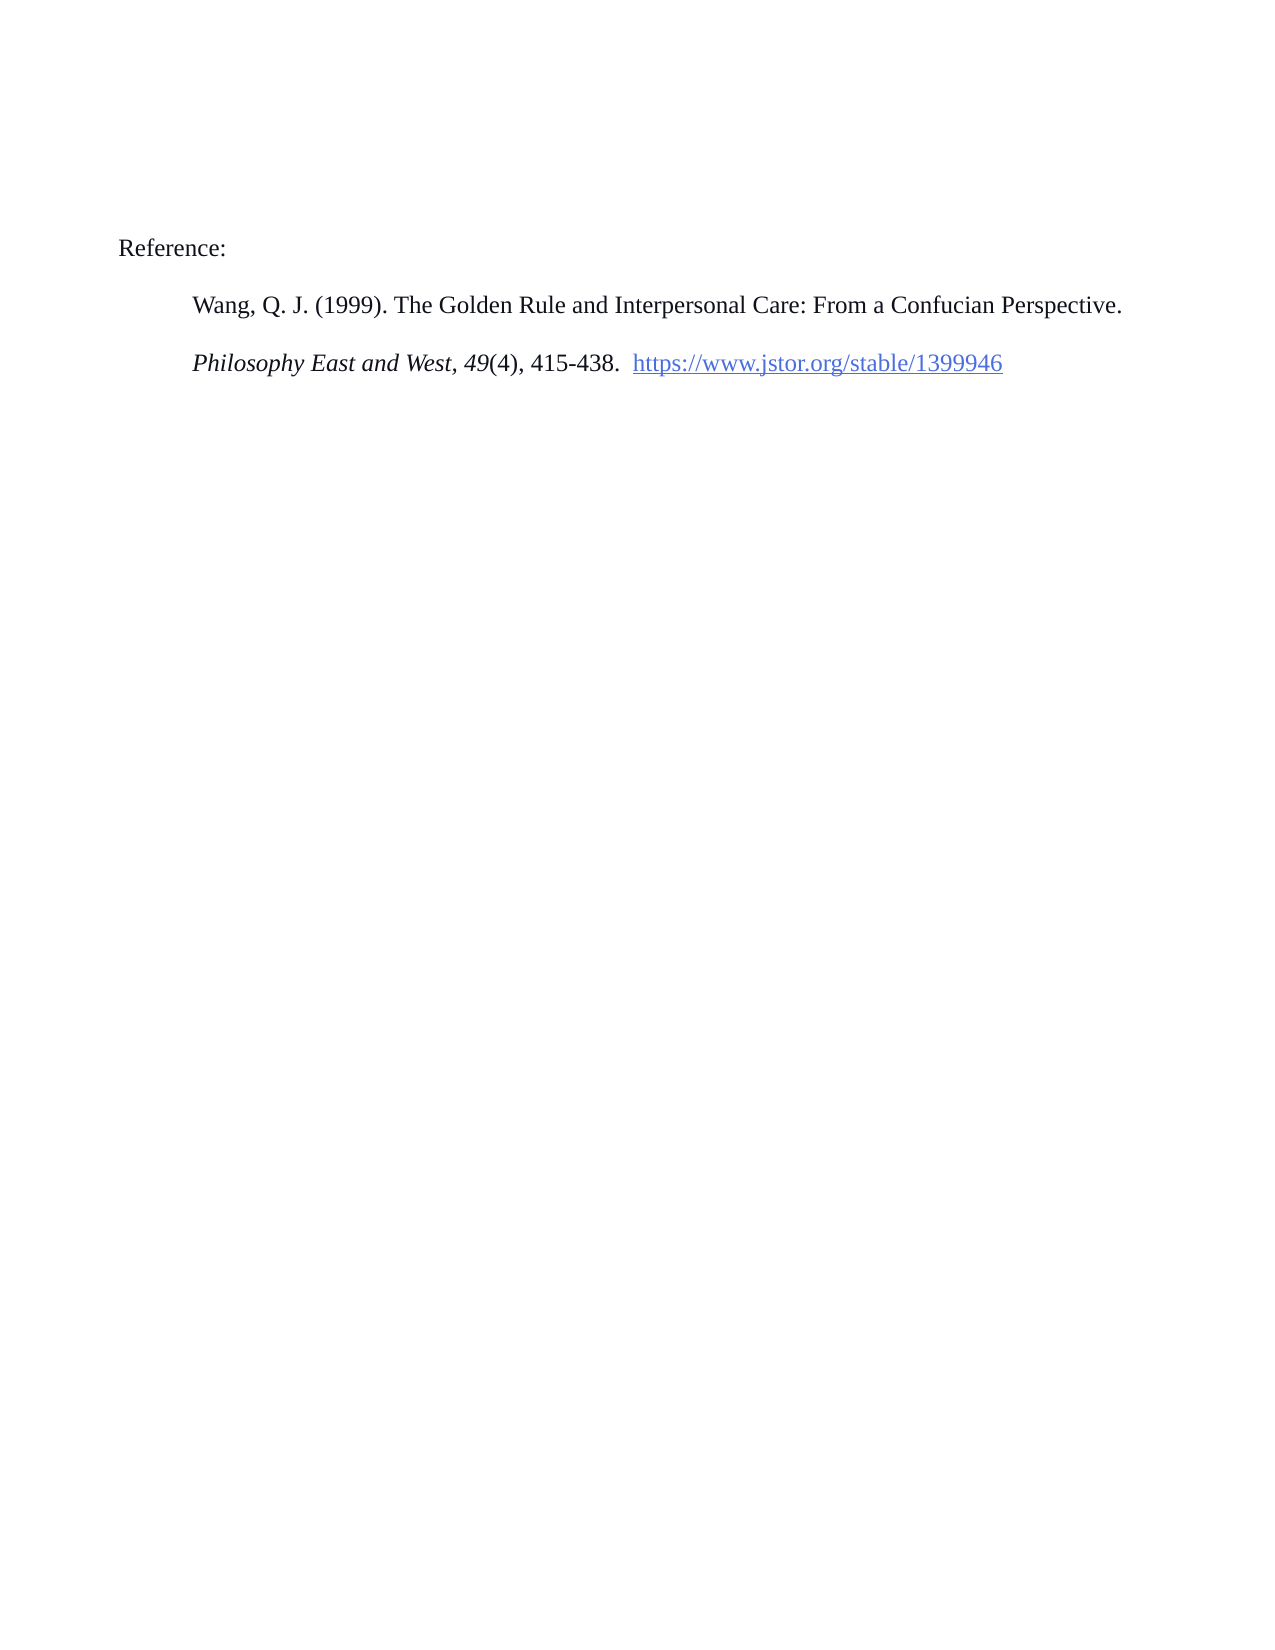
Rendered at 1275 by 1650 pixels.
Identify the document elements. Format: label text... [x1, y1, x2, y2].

text Reference: [118, 233, 1157, 262]
list Wang, Q. J. (1999). The Golden Rule and Interpersonal Care: From a Confucian Perspective. [162, 291, 1157, 319]
list Philosophy East and West, 49(4), 415-438. https://www.jstor.org/stable/1399946 [162, 348, 1157, 377]
